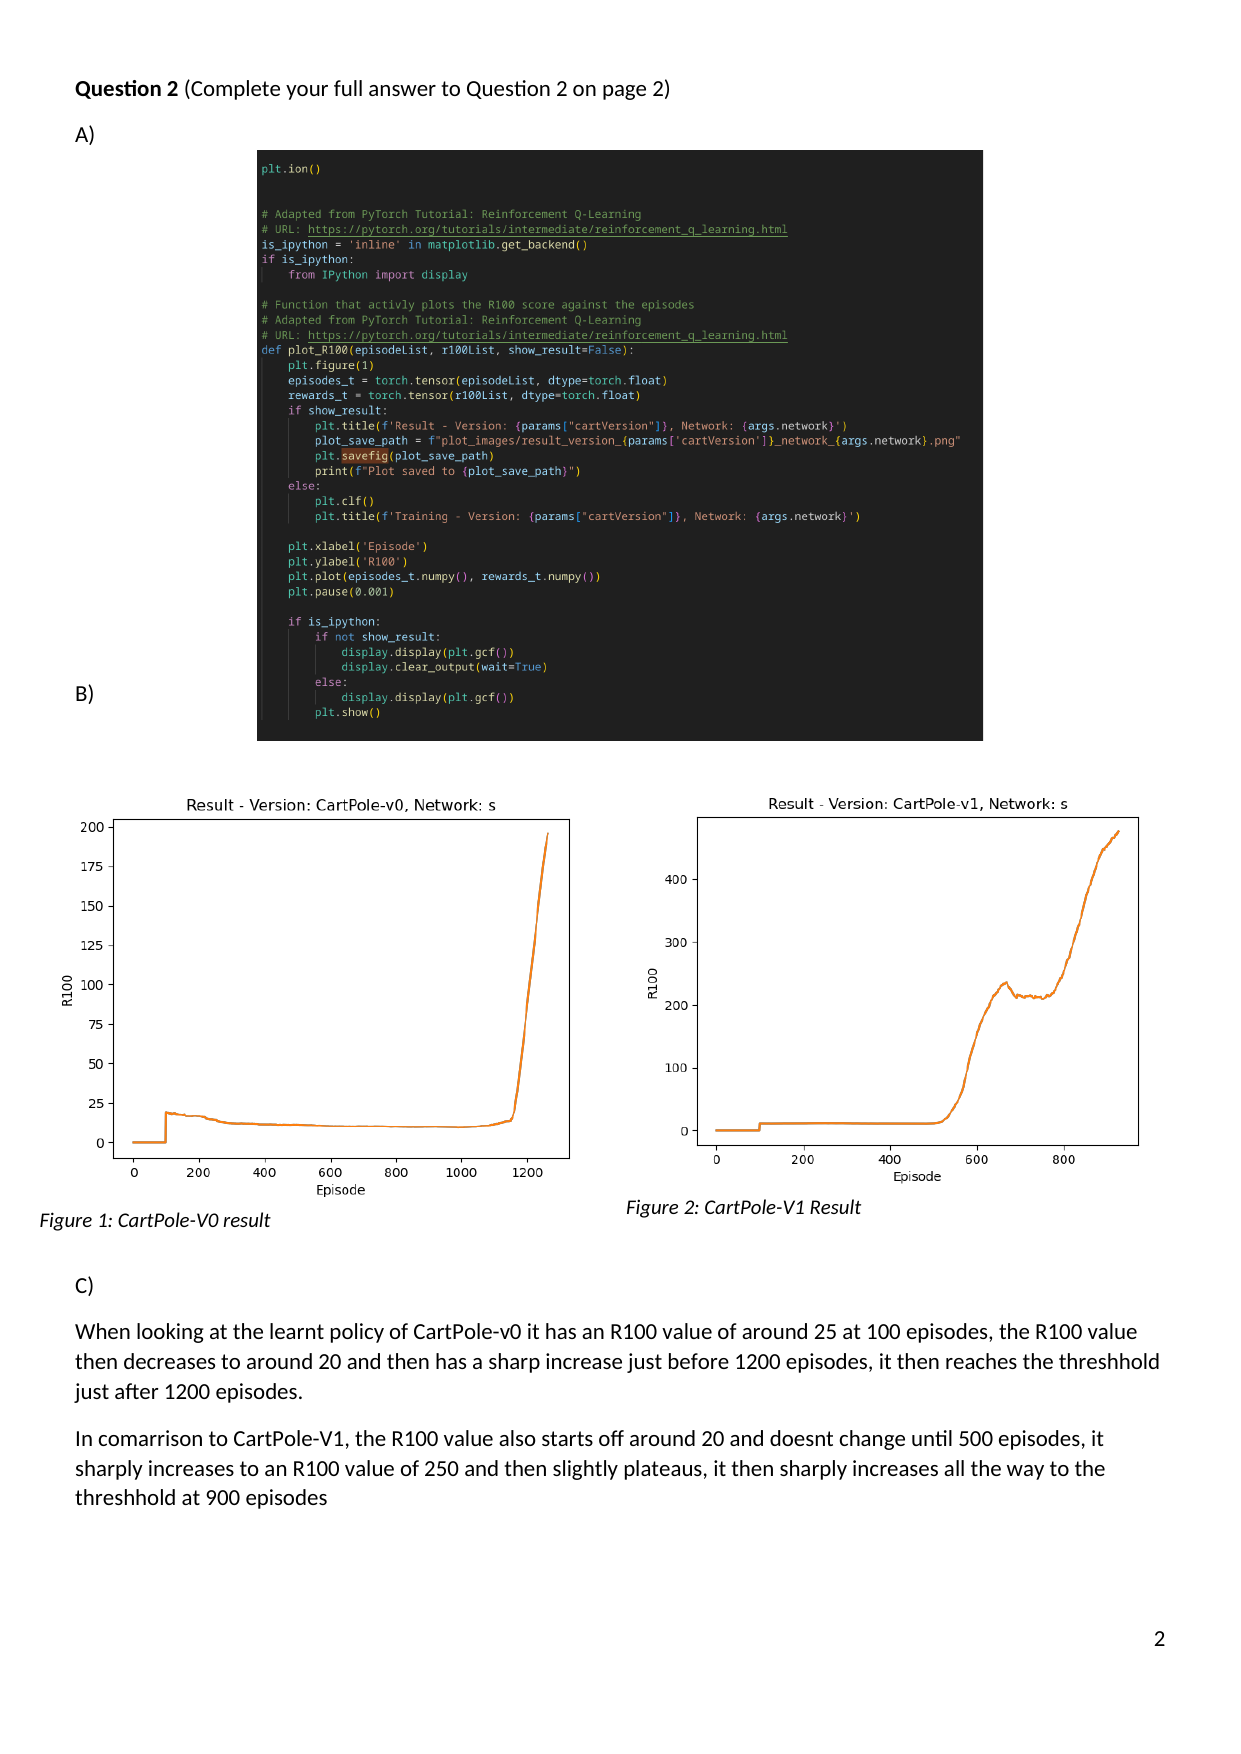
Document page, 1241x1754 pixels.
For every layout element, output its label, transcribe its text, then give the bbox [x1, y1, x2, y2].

text C) [75, 1271, 1165, 1299]
picture [257, 150, 984, 741]
picture [39, 765, 1195, 1206]
text Figure 2: CartPole-V1 Result [626, 1192, 1195, 1219]
text Figure 1: CartPole-V0 result [39, 1206, 626, 1232]
text [984, 679, 1165, 707]
text Question 2 (Complete your full answer to Question 2 on page 2) [75, 74, 1165, 102]
text In comarrison to CartPole-V1, the R100 value also starts off around 20 and doesnt change until 500 episodes, it sharply increases to an R100 value of 250 and then slightly plateaus, it then sharply increases all the way to the threshhold at 900 episodes [75, 1424, 1165, 1512]
text When looking at the learnt policy of CartPole-v0 it has an R100 value of around 25 at 100 episodes, the R100 value then decreases to around 20 and then has a sharp increase just before 1200 episodes, it then reaches the threshhold just after 1200 episodes. [75, 1317, 1165, 1405]
text B) [75, 679, 257, 707]
text ­ [39, 726, 1195, 765]
text A) [75, 120, 1165, 148]
